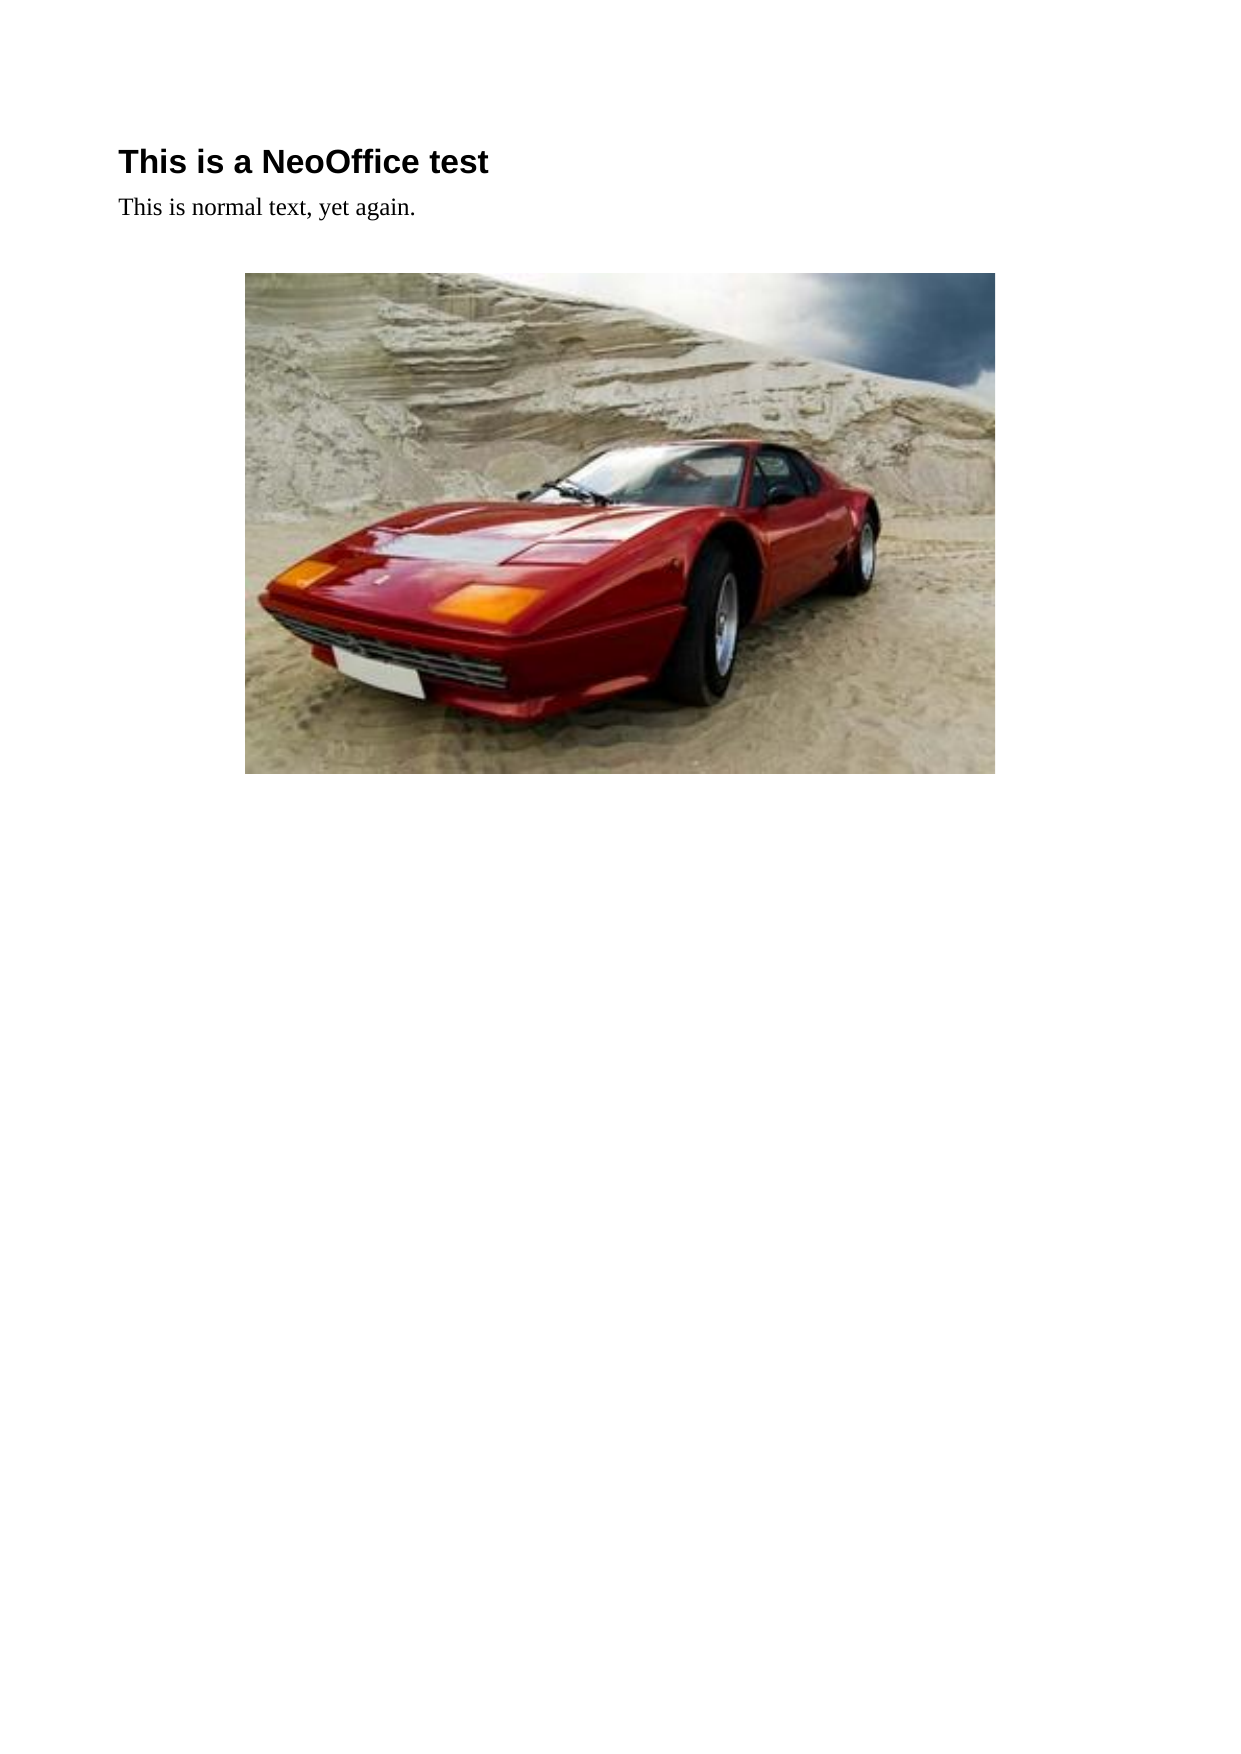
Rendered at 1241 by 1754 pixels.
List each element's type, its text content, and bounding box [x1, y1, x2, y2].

text This is normal text, yet again. [118, 193, 1122, 221]
picture [245, 273, 995, 774]
subtitle This is a NeoOffice test [118, 143, 1122, 181]
